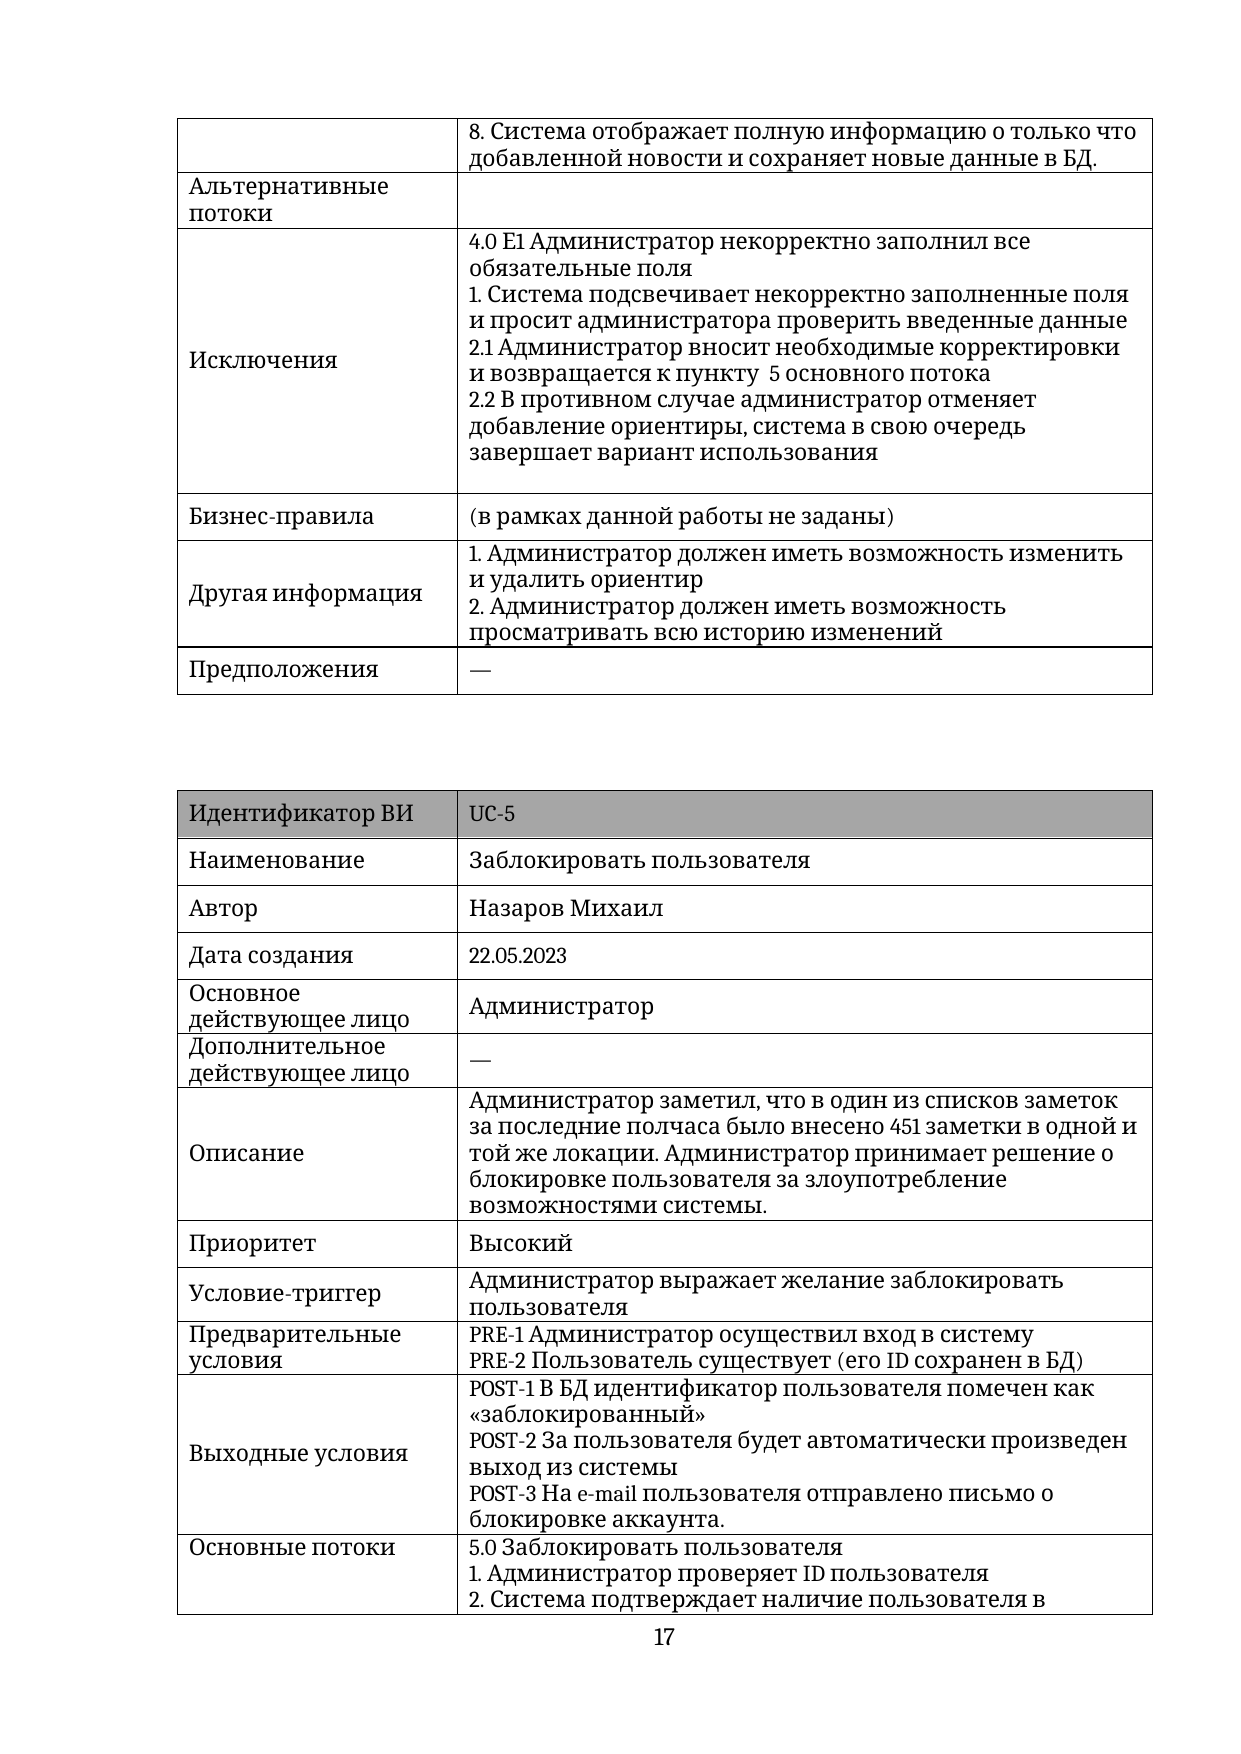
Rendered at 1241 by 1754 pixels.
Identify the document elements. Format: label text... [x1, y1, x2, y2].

table_cell PRE-1 Администратор осуществил вход в систему PRE-2 Пользователь существует (его ID сохранен в БД) [458, 1322, 1152, 1374]
table_cell 4.0 Е1 Администратор некорректно заполнил все обязательные поля 1. Система подсвечивает некорректно заполненные поля и просит администратора проверить введенные данные 2.1 Администратор вносит необходимые корректировки и возвращается к пункту 5 основного потока 2.2 В противном случае администратор отменяет добавление ориентиры, система в свою очередь завершает вариант использования [458, 229, 1152, 493]
table_cell Описание [178, 1088, 457, 1219]
table_cell Администратор заметил, что в один из списков заметок за последние полчаса было внесено 451 заметки в одной и той же локации. Администратор принимает решение о блокировке пользователя за злоупотребление возможностями системы. [458, 1088, 1152, 1219]
table_header UC-5 [458, 791, 1152, 837]
table_cell Назаров Михаил [458, 886, 1152, 932]
table_cell Высокий [458, 1221, 1152, 1267]
table_cell Исключения [178, 229, 457, 493]
table_cell Дата создания [178, 933, 457, 979]
table_cell Основные потоки [178, 1535, 457, 1614]
table_cell 8. Система отображает полную информацию о только что добавленной новости и сохраняет новые данные в БД. [458, 119, 1152, 172]
table_cell 5.0 Заблокировать пользователя 1. Администратор проверяет ID пользователя 2. Система подтверждает наличие пользователя в [458, 1535, 1152, 1614]
table_cell Предварительные условия [178, 1322, 457, 1374]
table_cell Дополнительное действующее лицо [178, 1034, 457, 1087]
table_cell Выходные условия [178, 1375, 457, 1533]
table_cell Основное действующее лицо [178, 980, 457, 1033]
table_cell Наименование [178, 839, 457, 885]
table_cell — [458, 1034, 1152, 1087]
table_cell Альтернативные потоки [178, 173, 457, 228]
table_cell 1. Администратор должен иметь возможность изменить и удалить ориентир 2. Администратор должен иметь возможность просматривать всю историю изменений [458, 541, 1152, 646]
table_header Идентификатор ВИ [178, 791, 457, 837]
table_cell Заблокировать пользователя [458, 839, 1152, 885]
table_cell Условие-триггер [178, 1268, 457, 1321]
table_cell Бизнес-правила [178, 494, 457, 540]
table_cell Администратор [458, 980, 1152, 1033]
table_cell POST-1 В БД идентификатор пользователя помечен как «заблокированный» POST-2 За пользователя будет автоматически произведен выход из системы POST-3 На e-mail пользователя отправлено письмо о блокировке аккаунта. [458, 1375, 1152, 1533]
table_cell Администратор выражает желание заблокировать пользователя [458, 1268, 1152, 1321]
table_cell [458, 173, 1152, 228]
table_cell Другая информация [178, 541, 457, 646]
table_cell Автор [178, 886, 457, 932]
table_cell Предположения [178, 648, 457, 694]
table_cell Приоритет [178, 1221, 457, 1267]
table_cell (в рамках данной работы не заданы) [458, 494, 1152, 540]
table_cell 22.05.2023 [458, 933, 1152, 979]
table_cell [178, 119, 457, 172]
table_cell — [458, 648, 1152, 694]
